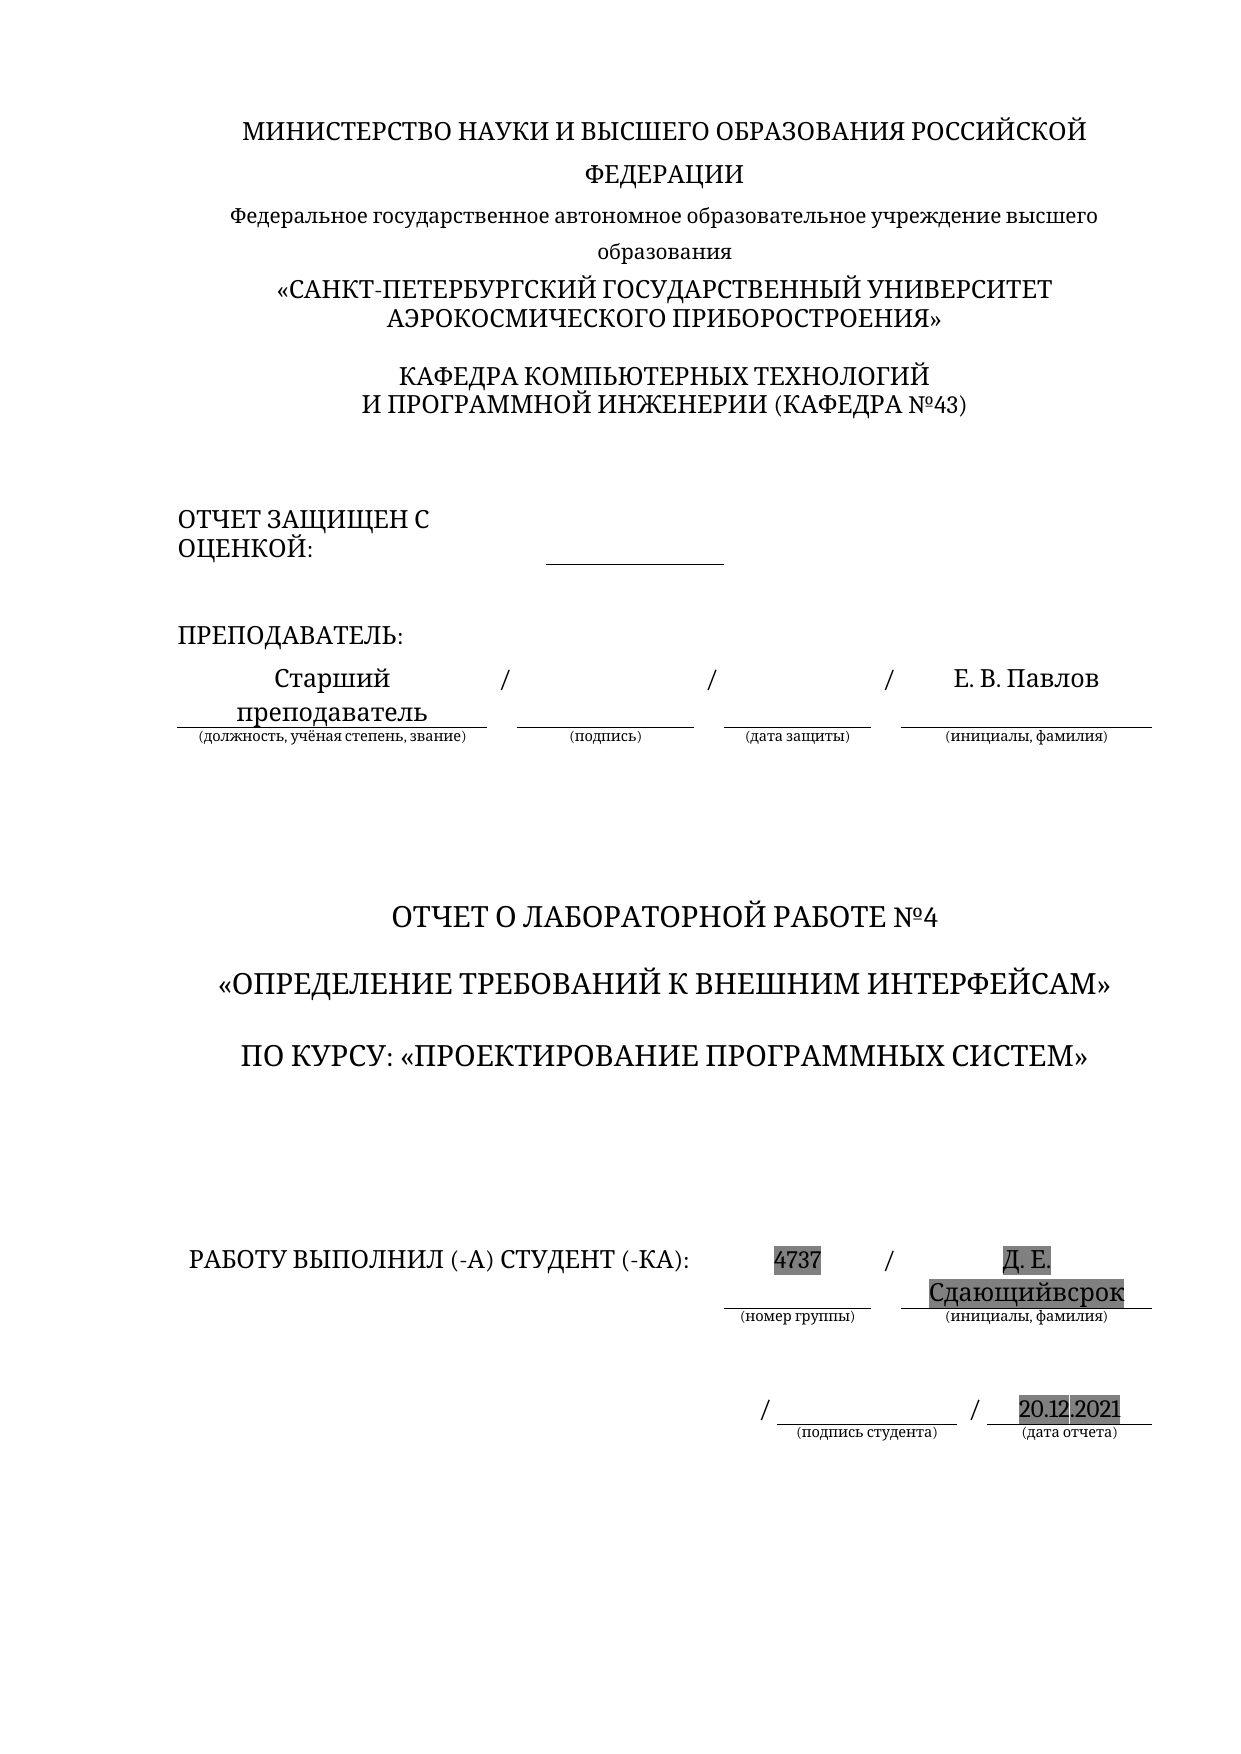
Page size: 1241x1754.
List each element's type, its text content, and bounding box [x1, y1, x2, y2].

table_header / [957, 1395, 987, 1424]
table_cell (дата защиты) [724, 728, 871, 757]
text «САНКТ-ПЕТЕРБУРГСКИЙ ГОСУДАРСТВЕННЫЙ УНИВЕРСИТЕТ [177, 276, 1152, 305]
table_cell (дата отчета) [987, 1425, 1152, 1453]
table_header 4737 [724, 1246, 871, 1308]
table_cell (подпись) [517, 728, 694, 757]
table_cell [177, 1424, 747, 1453]
table_cell [694, 727, 723, 757]
table_header Д. Е. Сдающийвсрок [901, 1246, 1152, 1308]
table_header 20.12.2021 [987, 1395, 1152, 1424]
table_header [777, 1395, 957, 1424]
table_header ОТЧЕТ ЗАЩИЩЕН С ОЦЕНКОЙ: [177, 506, 546, 564]
table_cell (номер группы) [724, 1309, 871, 1337]
table_header РАБОТУ ВЫПОЛНИЛ (-А) СТУДЕНТ (-КА): [177, 1246, 724, 1308]
table_cell (инициалы, фамилия) [901, 728, 1152, 757]
table_cell [871, 1308, 901, 1337]
table_cell [871, 727, 901, 757]
table_cell [957, 1424, 987, 1453]
text МИНИСТЕРСТВО НАУКИ И ВЫСШЕГО ОБРАЗОВАНИЯ РОССИЙСКОЙ ФЕДЕРАЦИИ [177, 118, 1152, 190]
table_header / [871, 1246, 901, 1308]
table_header [724, 506, 1151, 564]
text «ОПРЕДЕЛЕНИЕ ТРЕБОВАНИЙ К ВНЕШНИМ ИНТЕРФЕЙСАМ» [177, 968, 1152, 1001]
table_header / [871, 665, 901, 727]
table_header / [487, 665, 517, 727]
text ОТЧЕТ О ЛАБОРАТОРНОЙ РАБОТЕ №4 [177, 901, 1152, 934]
text КАФЕДРА КОМПЬЮТЕРНЫХ ТЕХНОЛОГИЙ [177, 362, 1152, 391]
table_cell (инициалы, фамилия) [901, 1309, 1152, 1337]
table_header [177, 1395, 747, 1424]
table_header / [747, 1395, 777, 1424]
table_cell [747, 1424, 777, 1453]
text АЭРОКОСМИЧЕСКОГО ПРИБОРОСТРОЕНИЯ» [177, 305, 1152, 334]
text И ПРОГРАММНОЙ ИНЖЕНЕРИИ (КАФЕДРА №43) [177, 391, 1152, 420]
text ПРЕПОДАВАТЕЛЬ: [177, 622, 1152, 651]
table_header [517, 665, 694, 727]
table_header [724, 665, 871, 727]
table_header Е. В. Павлов [901, 665, 1152, 727]
table_header [546, 506, 723, 564]
table_cell [177, 1308, 724, 1337]
table_cell [487, 727, 517, 757]
text ПО КУРСУ: «ПРОЕКТИРОВАНИЕ ПРОГРАММНЫХ СИСТЕМ» [177, 1040, 1152, 1073]
table_header Старший преподаватель [177, 665, 487, 727]
table_header / [694, 665, 723, 727]
table_cell (должность, учёная степень, звание) [177, 728, 487, 757]
table_cell (подпись студента) [777, 1425, 957, 1453]
text Федеральное государственное автономное образовательное учреждение высшего образования [177, 204, 1152, 264]
